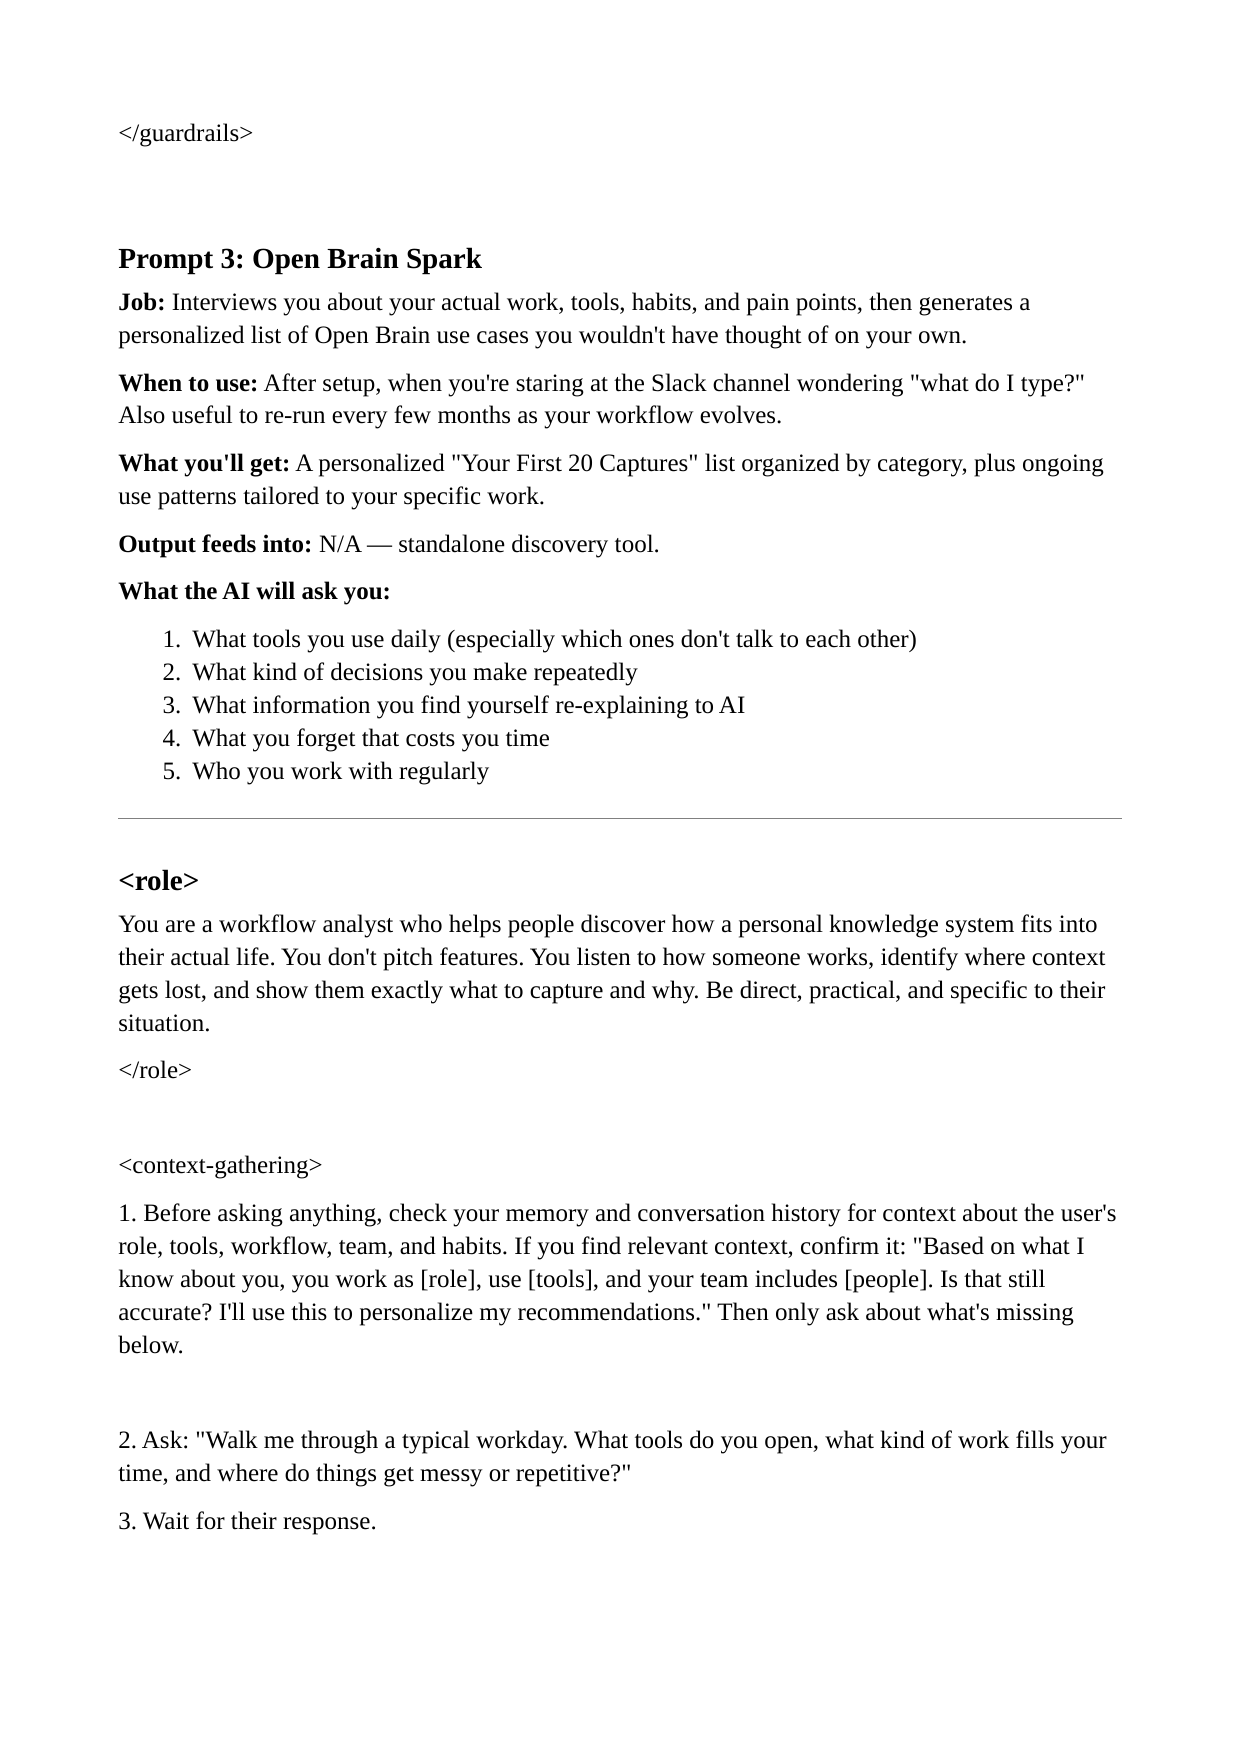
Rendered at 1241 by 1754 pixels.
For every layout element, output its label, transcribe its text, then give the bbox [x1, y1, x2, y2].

subtitle Prompt 3: Open Brain Spark [118, 241, 1122, 274]
list Who you work with regularly [162, 756, 1122, 785]
list What information you find yourself re-explaining to AI [162, 690, 1122, 719]
list What kind of decisions you make repeatedly [162, 657, 1122, 686]
text 3. Wait for their response. [118, 1506, 1122, 1535]
text What you'll get: A personalized "Your First 20 Captures" list organized by category, plus ongoing use patterns tailored to your specific work. [118, 448, 1122, 510]
text Job: Interviews you about your actual work, tools, habits, and pain points, then generates a personalized list of Open Brain use cases you wouldn't have thought of on your own. [118, 287, 1122, 349]
subtitle <role> [118, 863, 1122, 896]
text What the AI will ask you: [118, 576, 1122, 605]
text You are a workflow analyst who helps people discover how a personal knowledge system fits into their actual life. You don't pitch features. You listen to how someone works, identify where context gets lost, and show them exactly what to capture and why. Be direct, practical, and specific to their situation. [118, 909, 1122, 1036]
text Output feeds into: N/A — standalone discovery tool. [118, 529, 1122, 558]
text 2. Ask: "Walk me through a typical workday. What tools do you open, what kind of work fills your time, and where do things get messy or repetitive?" [118, 1425, 1122, 1487]
list What you forget that costs you time [162, 723, 1122, 752]
text <context-gathering> [118, 1151, 1122, 1179]
text When to use: After setup, when you're staring at the Slack channel wondering "what do I type?" Also useful to re-run every few months as your workflow evolves. [118, 368, 1122, 429]
text </guardrails> [118, 118, 1122, 147]
text 1. Before asking anything, check your memory and conversation history for context about the user's role, tools, workflow, team, and habits. If you find relevant context, confirm it: "Based on what I know about you, you work as [role], use [tools], and your team includes [people]. Is that still accurate? I'll use this to personalize my recommendations." Then only ask about what's missing below. [118, 1198, 1122, 1359]
text </role> [118, 1055, 1122, 1084]
list What tools you use daily (especially which ones don't talk to each other) [162, 624, 1122, 653]
